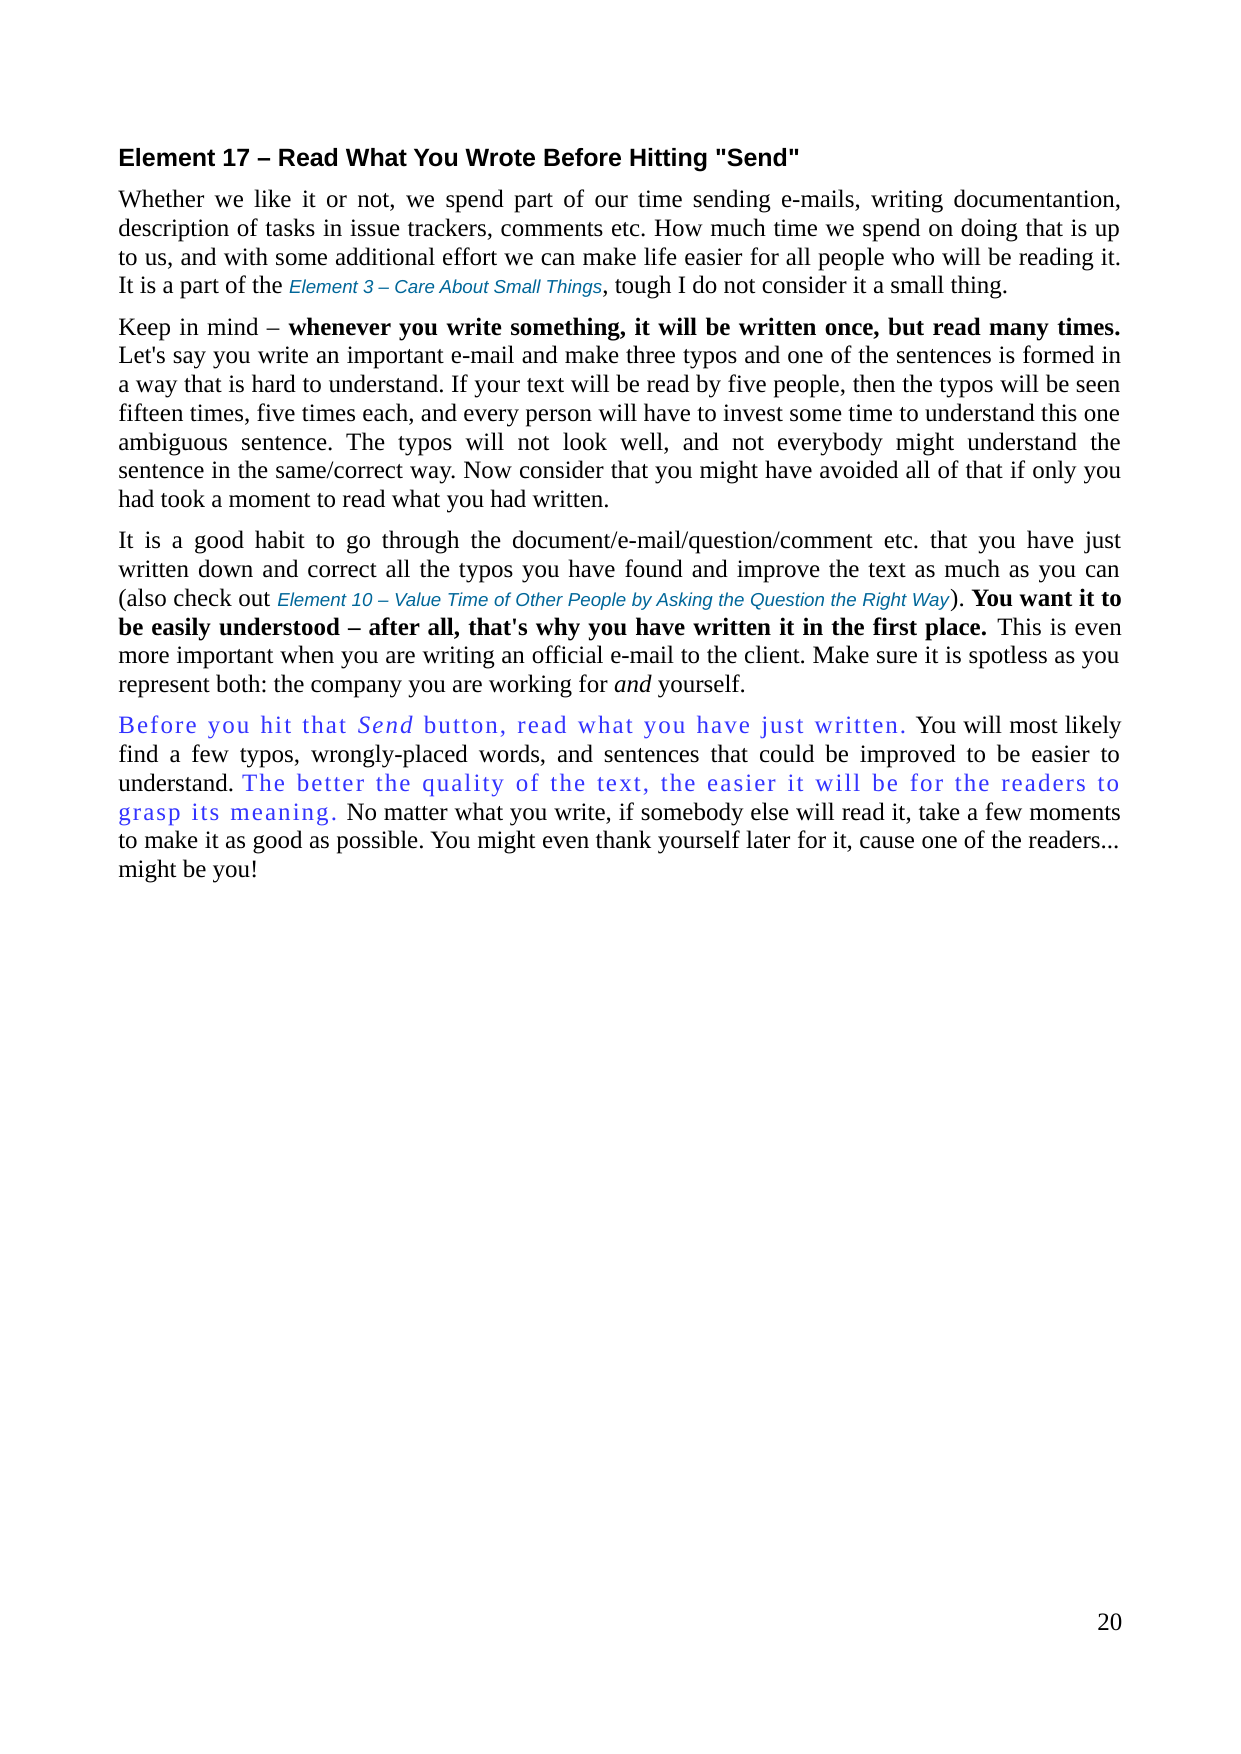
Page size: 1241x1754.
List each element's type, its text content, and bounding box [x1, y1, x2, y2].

text Whether we like it or not, we spend part of our time sending e-mails, writing documentantion, description of tasks in issue trackers, comments etc. How much time we spend on doing that is up to us, and with some additional effort we can make life easier for all people who will be reading it. It is a part of the Element 3 – Care About Small Things, tough I do not consider it a small thing. [118, 184, 1122, 299]
text Before you hit that Send button, read what you have just written. You will most likely find a few typos, wrongly-placed words, and sentences that could be improved to be easier to understand. The better the quality of the text, the easier it will be for the readers to [118, 711, 1122, 797]
text grasp its meaning. No matter what you write, if somebody else will read it, take a few moments to make it as good as possible. You might even thank yourself later for it, cause one of the readers... might be you! [118, 797, 1122, 883]
text Keep in mind – whenever you write something, it will be written once, but read many times. Let's say you write an important e-mail and make three typos and one of the sentences is formed in a way that is hard to understand. If your text will be read by five people, then the typos will be seen fifteen times, five times each, and every person will have to invest some time to understand this one ambiguous sentence. The typos will not look well, and not everybody might understand the sentence in the same/correct way. Now consider that you might have avoided all of that if only you had took a moment to read what you had written. [118, 312, 1122, 513]
text It is a good habit to go through the document/e-mail/question/comment etc. that you have just written down and correct all the typos you have found and improve the text as much as you can (also check out Element 10 – Value Time of Other People by Asking the Question the Right Way). You want it to be easily understood – after all, that's why you have written it in the first place. This is even more important when you are writing an official e-mail to the client. Make sure it is spotless as you represent both: the company you are working for and yourself. [118, 526, 1122, 698]
subtitle Element 17 – Read What You Wrote Before Hitting "Send" [118, 143, 1122, 172]
